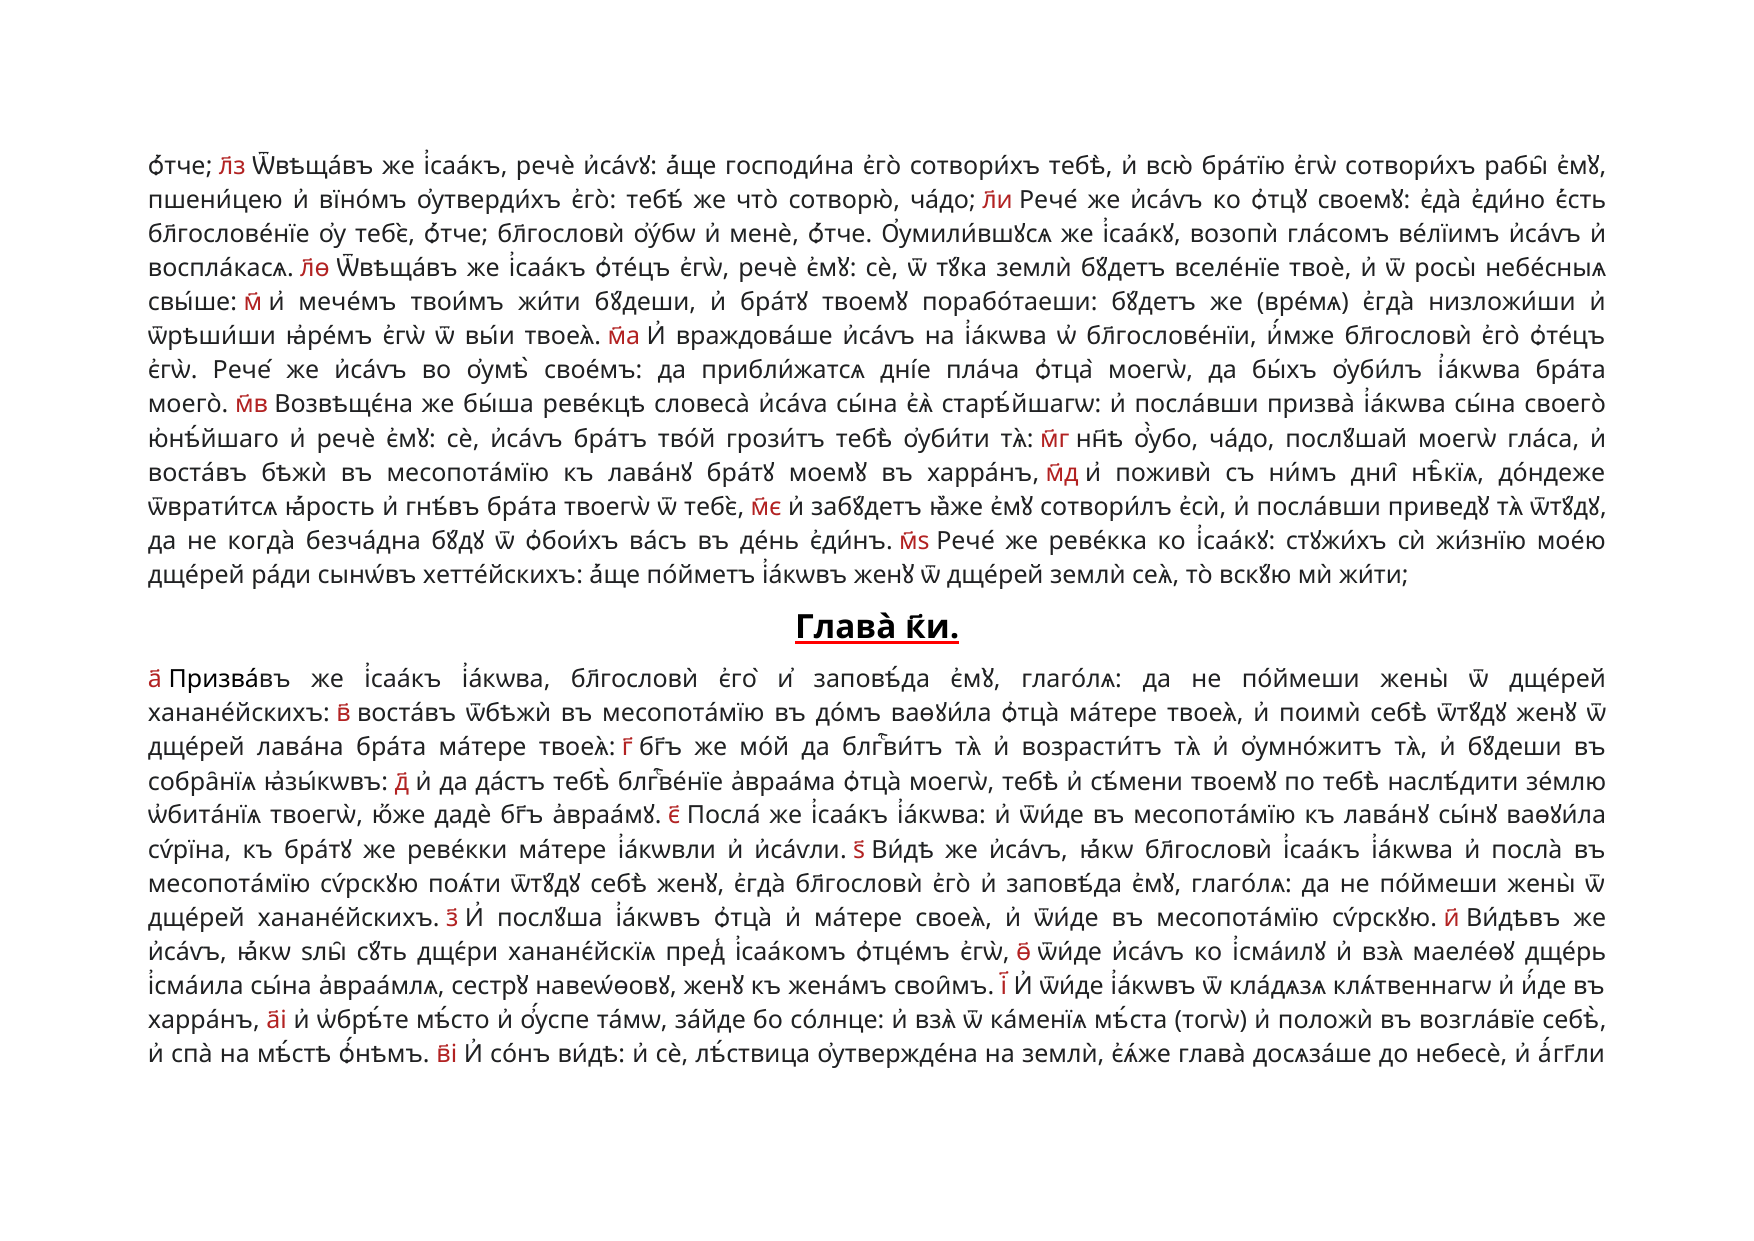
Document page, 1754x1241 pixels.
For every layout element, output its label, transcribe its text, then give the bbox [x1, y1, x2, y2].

text а҃ Призва́въ же і҆саа́къ і҆а́кѡва, бл҃гословѝ є҆го̀ и҆ заповѣ́да є҆мꙋ̀, глаго́лѧ: да не по́ймеши жены̀ ѿ дще́рей ханане́йскихъ: в҃ воста́въ ѿбѣжѝ въ месопота́мїю въ до́мъ ваѳꙋи́ла ѻ҆тца̀ ма́тере твоеѧ̀, и҆ поимѝ себѣ̀ ѿтꙋ́дꙋ женꙋ̀ ѿ дще́рей лава́на бра́та ма́тере твоеѧ̀: г҃ бг҃ъ же мо́й да блгⷭ҇ви́тъ тѧ̀ и҆ возрасти́тъ тѧ̀ и҆ ѹ҆мно́житъ тѧ̀, и҆ бꙋ́деши въ собра̑нїѧ ꙗ҆зы́кѡвъ: д҃ и҆ да да́стъ тебѣ̀ блгⷭ҇ве́нїе а҆враа́ма ѻ҆тца̀ моегѡ̀, тебѣ̀ и҆ сѣ́мени твоемꙋ̀ по тебѣ̀ наслѣ́дити зе́млю ѡ҆бита́нїѧ твоегѡ̀, ю҆́же дадѐ бг҃ъ а҆враа́мꙋ. є҃ Посла́ же і҆саа́къ і҆а́кѡва: и҆ ѿи́де въ месопота́мїю къ лава́нꙋ сы́нꙋ ваѳꙋи́ла сѵ́рїна, къ бра́тꙋ же реве́кки ма́тере і҆а́кѡвли и҆ и҆са́ѵли. ѕ҃ Ви́дѣ же и҆са́ѵъ, ꙗ҆́кѡ бл҃гословѝ і҆саа́къ і҆а́кѡва и҆ посла̀ въ месопота́мїю сѵ́рскꙋю поѧ́ти ѿтꙋ́дꙋ себѣ̀ женꙋ̀, є҆гда̀ бл҃гословѝ є҆го̀ и҆ заповѣ́да є҆мꙋ̀, глаго́лѧ: да не по́ймеши жены̀ ѿ дще́рей ханане́йскихъ. з҃ И҆ послꙋ́ша і҆а́кѡвъ ѻ҆тца̀ и҆ ма́тере своеѧ̀, и҆ ѿи́де въ месопота́мїю сѵ́рскꙋю. и҃ Ви́дѣвъ же и҆са́ѵъ, ꙗ҆́кѡ ѕлы̑ сꙋ́ть дщє́ри хананє́йскїѧ пред̾ і҆саа́комъ ѻ҆тце́мъ є҆гѡ̀, ѳ҃ ѿи́де и҆са́ѵъ ко і҆сма́илꙋ и҆ взѧ̀ маеле́ѳꙋ дще́рь і҆сма́ила сы́на а҆враа́млѧ, сестрꙋ̀ навеѡ́ѳовꙋ, женꙋ̀ къ жена́мъ свои̑мъ. і҃ И҆ ѿи́де і҆а́кѡвъ ѿ кла́дѧзѧ клѧ́твеннагѡ и҆ и҆́де въ харра́нъ, а҃і и҆ ѡ҆брѣ́те мѣ́сто и҆ ѹ҆́спе та́мѡ, за́йде бо со́лнце: и҆ взѧ̀ ѿ ка́менїѧ мѣ́ста (тогѡ̀) и҆ положѝ въ возгла́вїе себѣ̀, и҆ спа̀ на мѣ́стѣ ѻ҆́нѣмъ. в҃і И҆ со́нъ ви́дѣ: и҆ сѐ, лѣ́ствица ѹ҆твержде́на на землѝ, є҆ѧ́же глава̀ досѧза́ше до небесѐ, и҆ а҆́гг҃ли [148, 661, 1606, 1070]
text ѻ҆́тче; л҃з Ѿвѣща́въ же і҆саа́къ, речѐ и҆са́ѵꙋ: а҆́ще господи́на є҆го̀ сотвори́хъ тебѣ̀, и҆ всю̀ бра́тїю є҆гѡ̀ сотвори́хъ рабы̑ є҆мꙋ̀, пшени́цею и҆ вїно́мъ ѹ҆тверди́хъ є҆го̀: тебѣ́ же что̀ сотворю̀, ча́до; л҃и Рече́ же и҆са́ѵъ ко ѻ҆тцꙋ̀ своемꙋ̀: є҆да̀ є҆ди́но є҆́сть бл҃гослове́нїе ѹ҆ тебє̀, ѻ҆́тче; бл҃гословѝ ѹ҆́бѡ и҆ менѐ, ѻ҆́тче. Ѹ҆мили́вшꙋсѧ же і҆саа́кꙋ, возопѝ гла́сомъ ве́лїимъ и҆са́ѵъ и҆ воспла́касѧ. л҃ѳ Ѿвѣща́въ же і҆саа́къ ѻ҆те́цъ є҆гѡ̀, речѐ є҆мꙋ̀: сѐ, ѿ тꙋ́ка землѝ бꙋ́детъ вселе́нїе твоѐ, и҆ ѿ росы̀ небе́сныѧ свы́ше: м҃ и҆ мече́мъ твои́мъ жи́ти бꙋ́деши, и҆ бра́тꙋ твоемꙋ̀ порабо́таеши: бꙋ́детъ же (вре́мѧ) є҆гда̀ низложи́ши и҆ ѿрѣши́ши ꙗ҆ре́мъ є҆гѡ̀ ѿ вы́и твоеѧ̀. м҃а И҆ враждова́ше и҆са́ѵъ на і҆а́кѡва ѡ҆ бл҃гослове́нїи, и҆́мже бл҃гословѝ є҆го̀ ѻ҆те́цъ є҆гѡ̀. Рече́ же и҆са́ѵъ во ѹ҆мѣ̀ свое́мъ: да прибли́жатсѧ дні́е пла́ча ѻ҆тца̀ моегѡ̀, да бы́хъ ѹ҆би́лъ і҆а́кѡва бра́та моего̀. м҃в Возвѣщє́на же бы́ша реве́кцѣ словеса̀ и҆са́ѵа сы́на є҆ѧ̀ старѣ́йшагѡ: и҆ посла́вши призва̀ і҆а́кѡва сы́на своего̀ ю҆нѣ́йшаго и҆ речѐ є҆мꙋ̀: сѐ, и҆са́ѵъ бра́тъ тво́й грози́тъ тебѣ̀ ѹ҆би́ти тѧ̀: м҃г нн҃ѣ ѹ҆̀бо, ча́до, послꙋ́шай моегѡ̀ гла́са, и҆ воста́въ бѣжѝ въ месопота́мїю къ лава́нꙋ бра́тꙋ моемꙋ̀ въ харра́нъ, м҃д и҆ поживѝ съ ни́мъ дни̑ нѣ̑кїѧ, до́ндеже ѿврати́тсѧ ꙗ҆́рость и҆ гнѣ́въ бра́та твоегѡ̀ ѿ тебє̀, м҃є и҆ забꙋ́детъ ꙗ҆̀же є҆мꙋ̀ сотвори́лъ є҆сѝ, и҆ посла́вши приведꙋ̀ тѧ̀ ѿтꙋ́дꙋ, да не когда̀ безча́дна бꙋ́дꙋ ѿ ѻ҆бои́хъ ва́съ въ де́нь є҆ди́нъ. м҃ѕ Рече́ же реве́кка ко і҆саа́кꙋ: стꙋжи́хъ сѝ жи́знїю мое́ю дще́рей ра́ди сынѡ́въ хетте́йскихъ: а҆́ще по́йметъ і҆а́кѡвъ женꙋ̀ ѿ дще́рей землѝ сеѧ̀, то̀ вскꙋ́ю мѝ жи́ти; [148, 148, 1606, 591]
text Глава̀ к҃и. [148, 603, 1606, 648]
